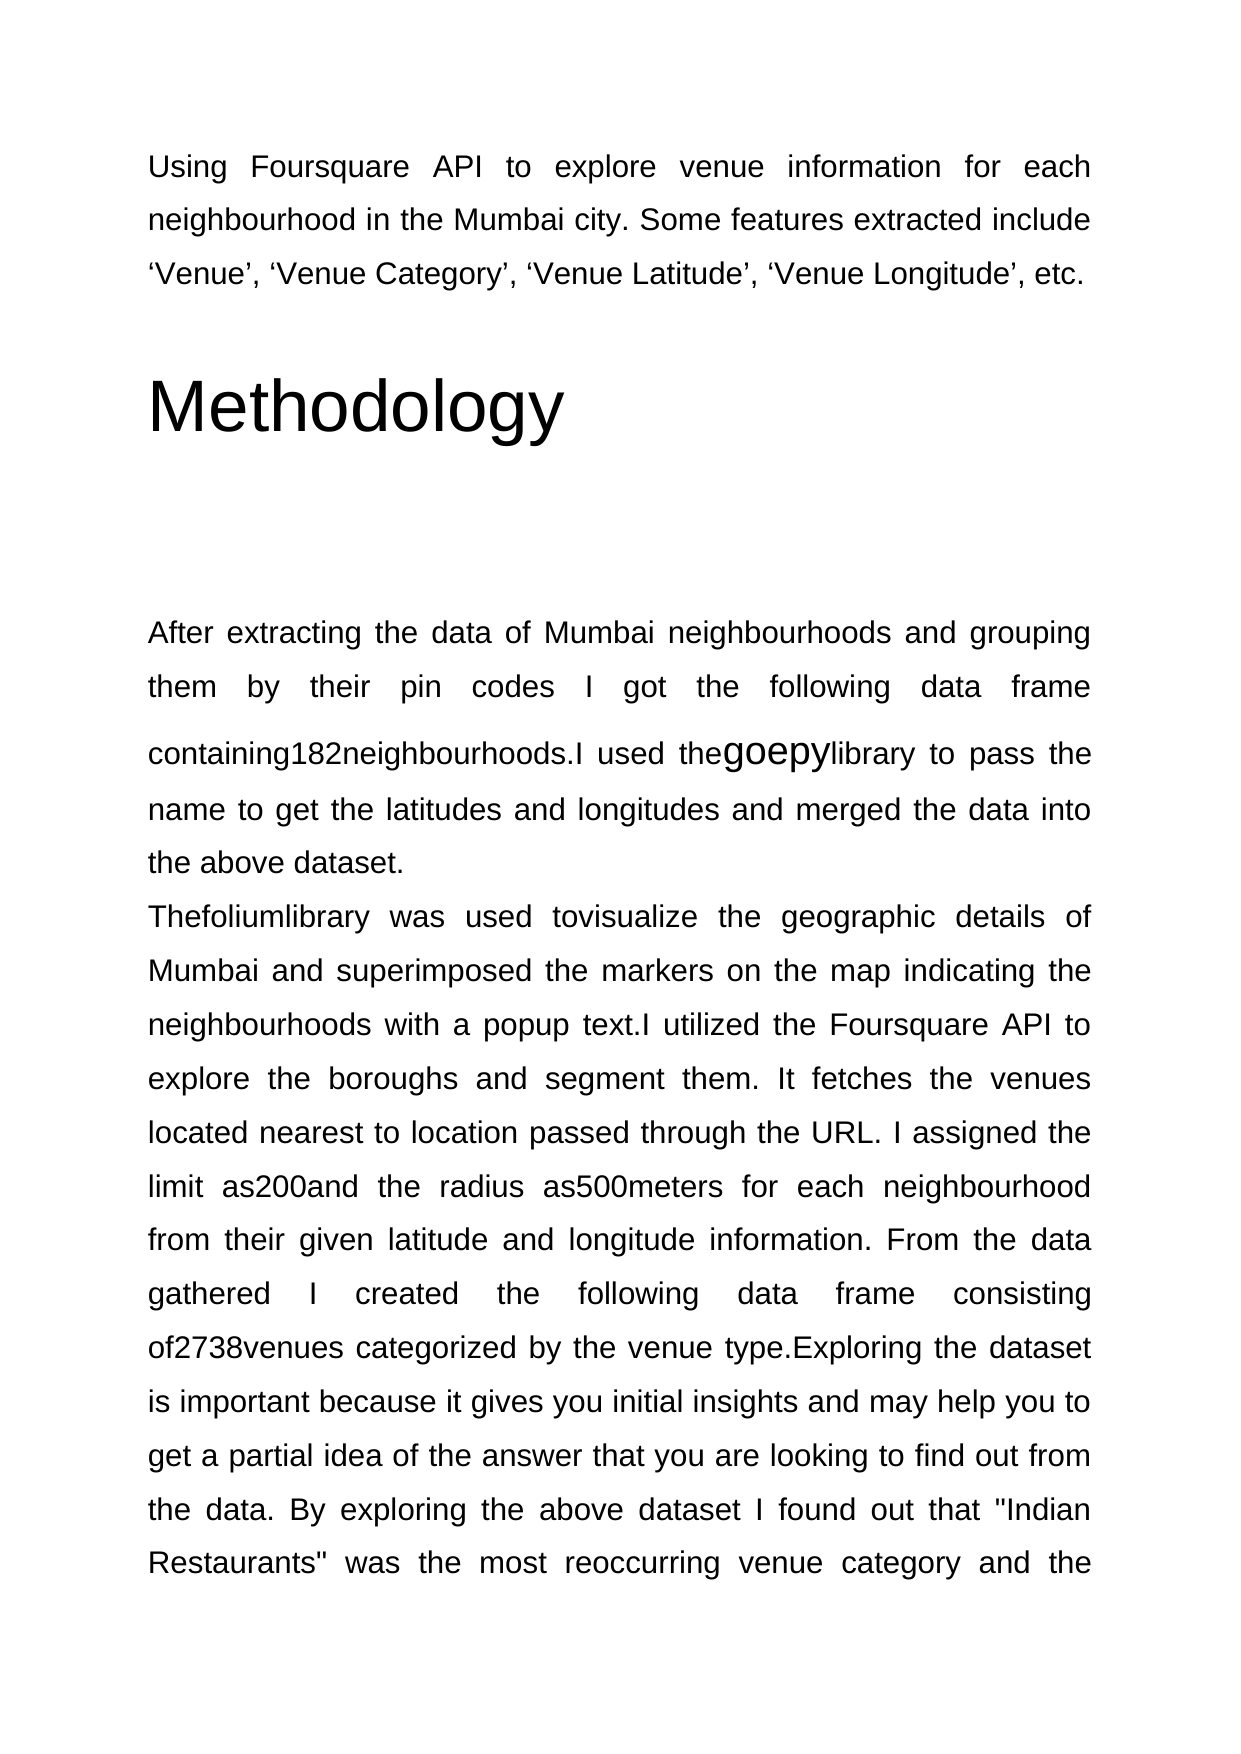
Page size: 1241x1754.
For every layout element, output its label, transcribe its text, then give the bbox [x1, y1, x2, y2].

text Using Foursquare API to explore venue information for each neighbourhood in the Mumbai city. Some features extracted include ‘Venue’, ‘Venue Category’, ‘Venue Latitude’, ‘Venue Longitude’, etc. [148, 148, 1093, 291]
text Thefoliumlibrary was used tovisualize the geographic details of Mumbai and superimposed the markers on the map indicating the neighbourhoods with a popup text.I utilized the Foursquare API to explore the boroughs and segment them. It fetches the venues located nearest to location passed through the URL. I assigned the limit as200and the radius as500meters for each neighbourhood from their given latitude and longitude information. From the data gathered I created the following data frame consisting of2738venues categorized by the venue type.Exploring the dataset is important because it gives you initial insights and may help you to get a partial idea of the answer that you are looking to find out from the data. By exploring the above dataset I found out that "Indian Restaurants" was the most reoccurring venue category and the [148, 898, 1093, 1581]
text Methodology [148, 363, 1093, 447]
text After extracting the data of Mumbai neighbourhoods and grouping them by their pin codes I got the following data frame containing182neighbourhoods.I used thegoepylibrary to pass the name to get the latitudes and longitudes and merged the data into the above dataset. [148, 614, 1093, 880]
